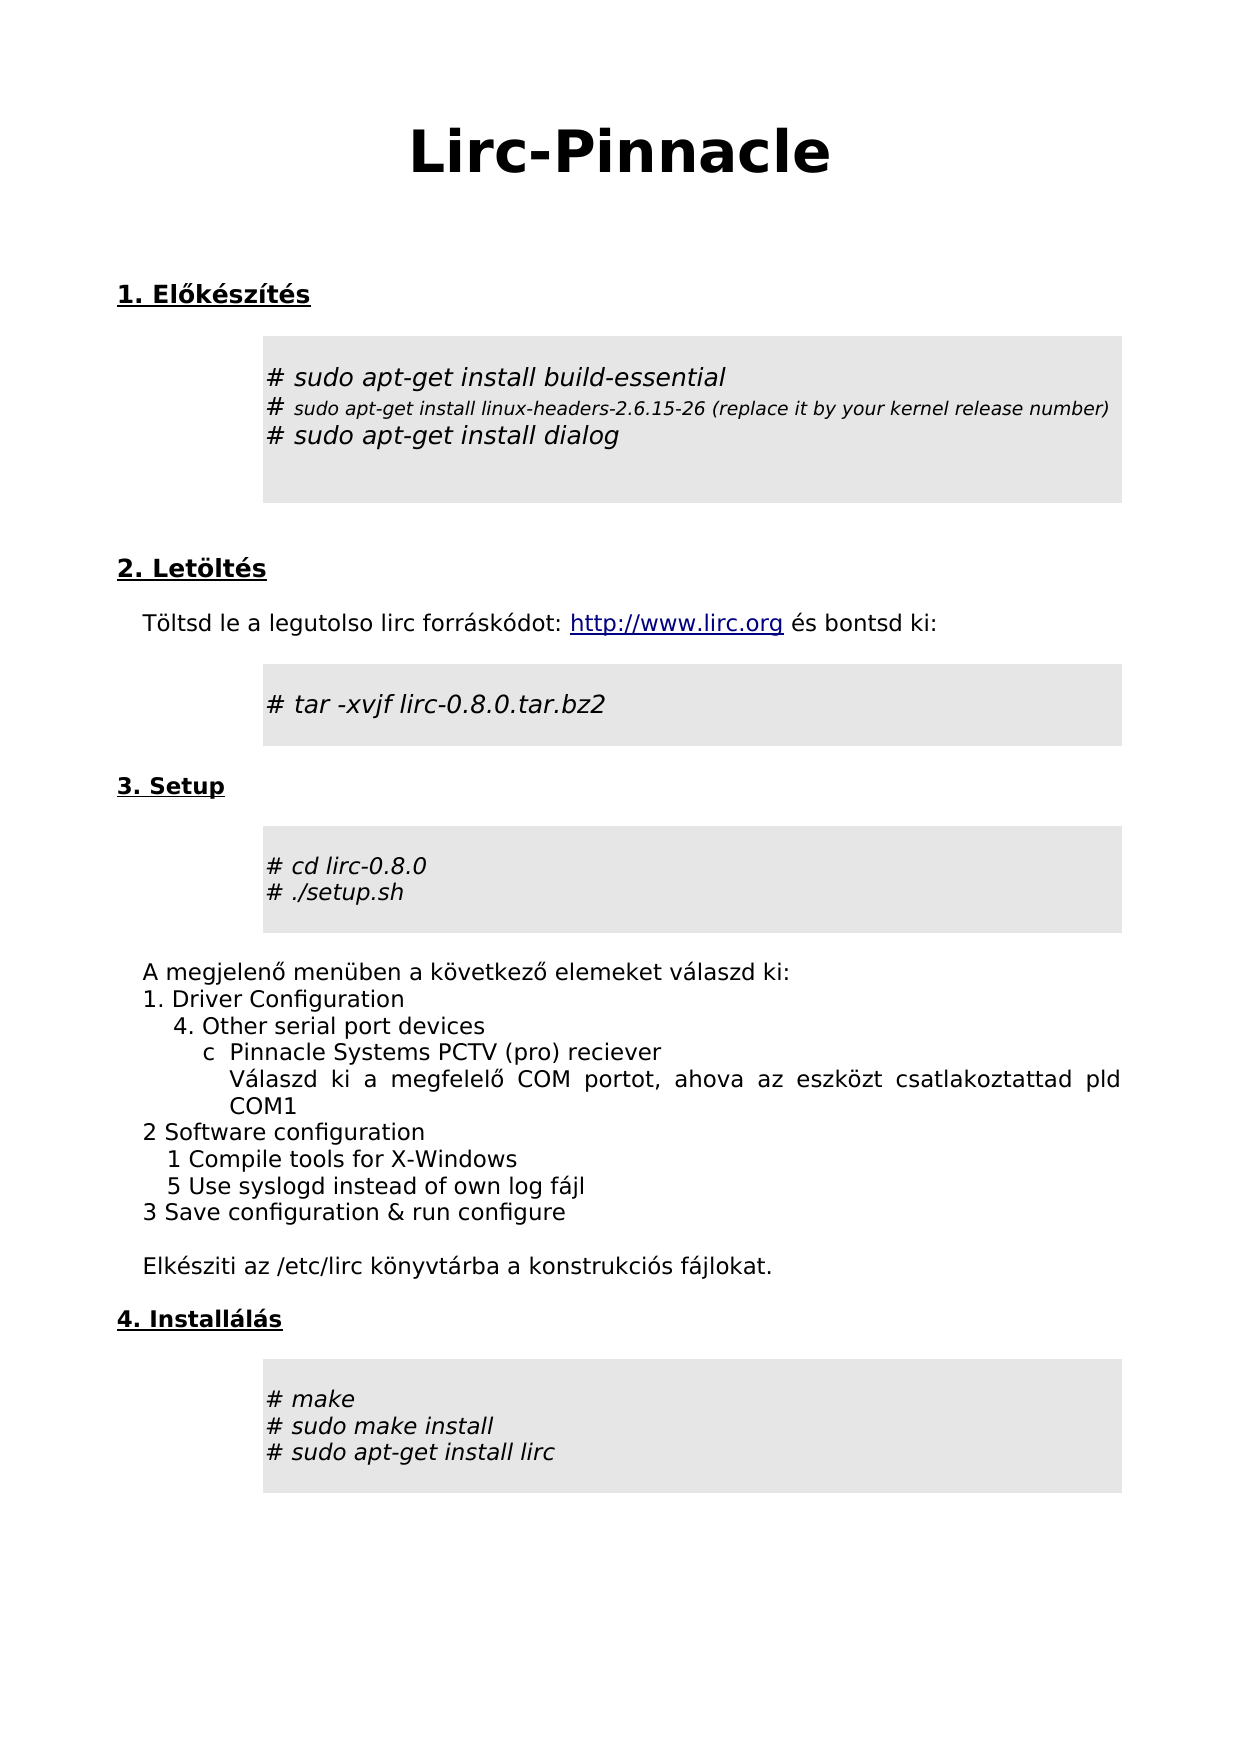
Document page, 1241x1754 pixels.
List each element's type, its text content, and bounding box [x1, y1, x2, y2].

text # tar -xvjf lirc-0.8.0.tar.bz2 [263, 690, 1122, 719]
text 1. Előkészítés [117, 280, 1122, 309]
text # sudo apt-get install dialog [263, 421, 1122, 450]
text 1 Compile tools for X-Windows [165, 1146, 1122, 1173]
text A megjelenő menüben a következő elemeket válaszd ki: [115, 959, 1122, 986]
text Elkésziti az /etc/lirc könyvtárba a konstrukciós fájlokat. [115, 1253, 1122, 1279]
text 4. Other serial port devices [173, 1013, 1122, 1039]
text Válaszd ki a megfelelő COM portot, ahova az eszközt csatlakoztattad pld COM1 [229, 1066, 1122, 1119]
text # sudo make install [263, 1413, 1122, 1439]
text 3. Setup [117, 773, 1122, 799]
text 4. Installálás [117, 1306, 1122, 1333]
text # sudo apt-get install linux-headers-2.6.15-26 (replace it by your kernel release number) [263, 392, 1122, 421]
text 5 Use syslogd instead of own log fájl [165, 1173, 1122, 1199]
text 3 Save configuration & run configure [115, 1199, 1122, 1226]
text # make [263, 1386, 1122, 1413]
text # sudo apt-get install build-essential [263, 363, 1122, 392]
text 1. Driver Configuration [115, 986, 1122, 1013]
text # cd lirc-0.8.0 [263, 853, 1122, 879]
text # ./setup.sh [263, 879, 1122, 906]
text Lirc-Pinnacle [118, 118, 1122, 186]
text c Pinnacle Systems PCTV (pro) reciever [202, 1039, 1122, 1066]
text 2 Software configuration [115, 1119, 1122, 1146]
text 2. Letöltés [117, 554, 1122, 584]
text Töltsd le a legutolso lirc forráskódot: http://www.lirc.org és bontsd ki: [115, 610, 1122, 637]
text # sudo apt-get install lirc [263, 1439, 1122, 1466]
